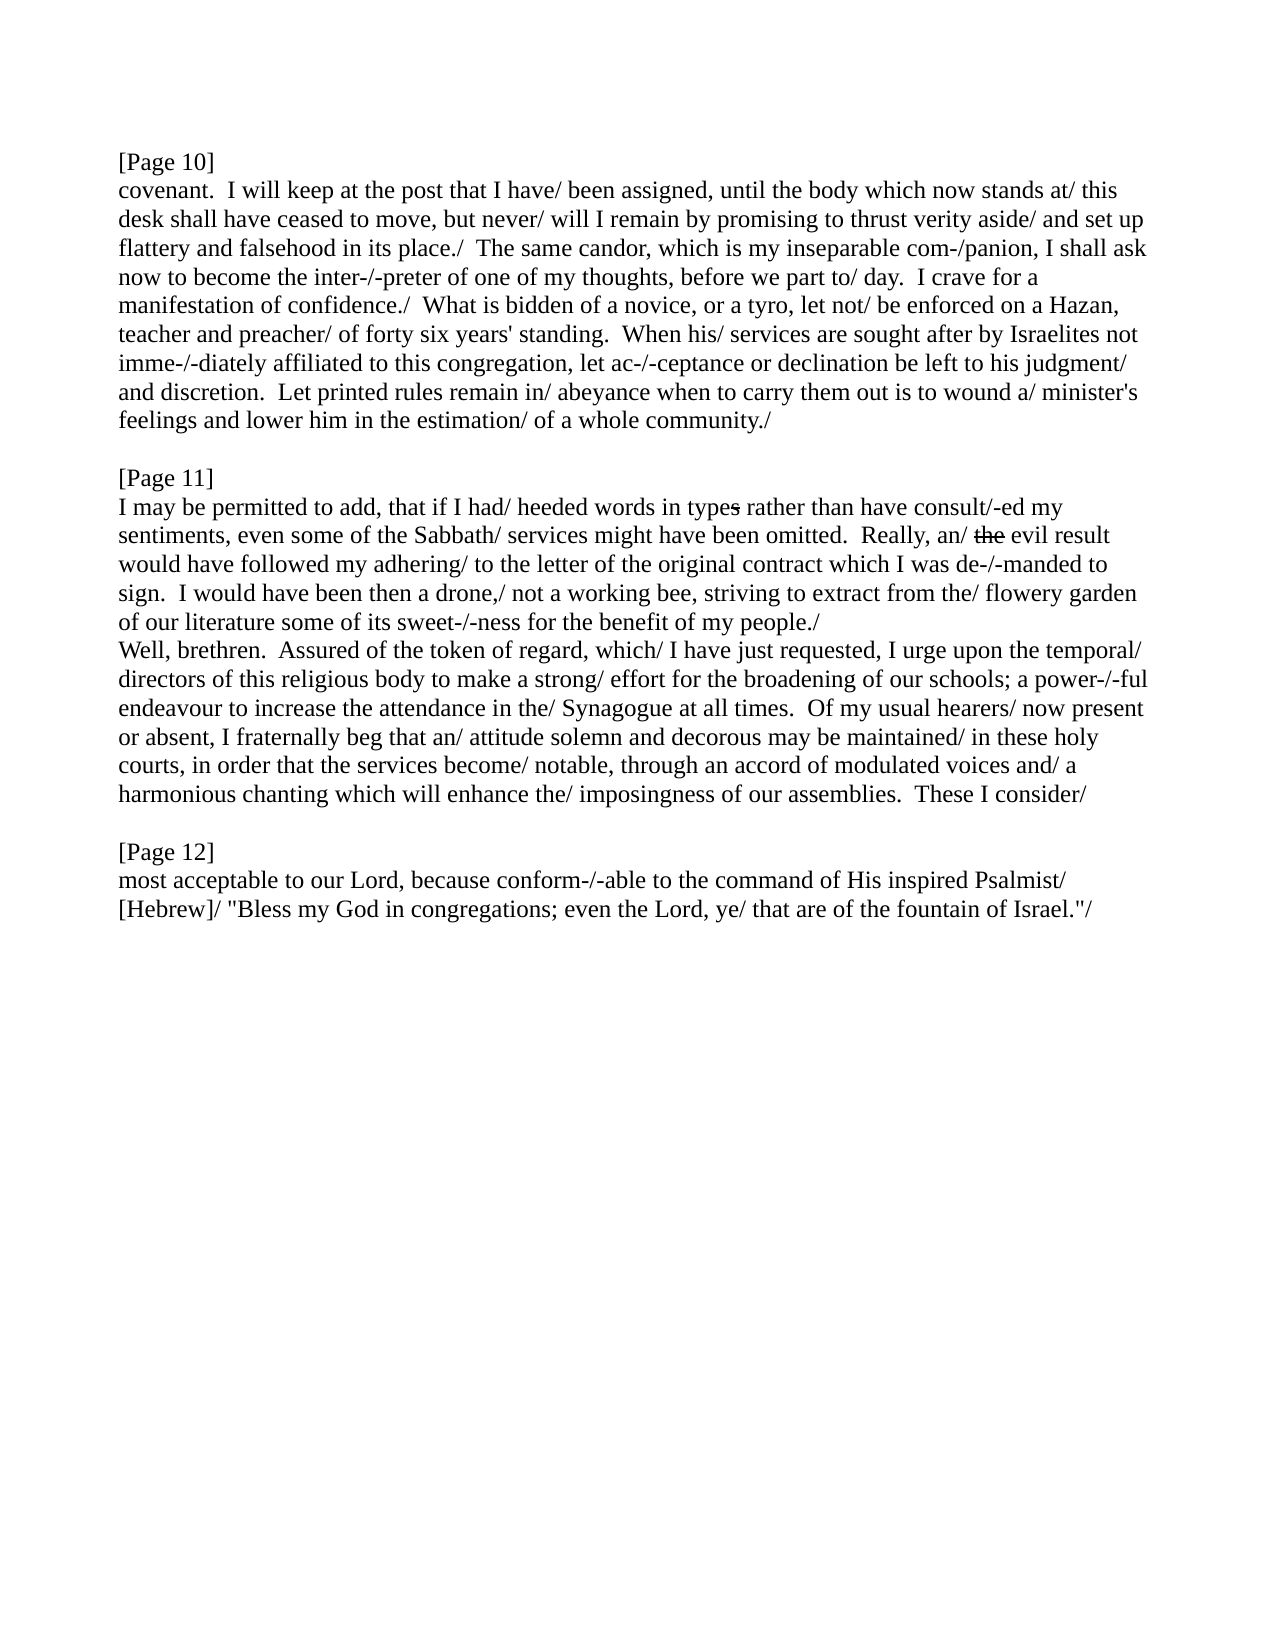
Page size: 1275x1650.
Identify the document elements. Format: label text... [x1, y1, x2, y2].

text covenant. I will keep at the post that I have/ been assigned, until the body which now stands at/ this desk shall have ceased to move, but never/ will I remain by promising to thrust verity aside/ and set up flattery and falsehood in its place./ The same candor, which is my inseparable com-/panion, I shall ask now to become the inter-/-preter of one of my thoughts, before we part to/ day. I crave for a manifestation of confidence./ What is bidden of a novice, or a tyro, let not/ be enforced on a Hazan, teacher and preacher/ of forty six years' standing. When his/ services are sought after by Israelites not imme-/-diately affiliated to this congregation, let ac-/-ceptance or declination be left to his judgment/ and discretion. Let printed rules remain in/ abeyance when to carry them out is to wound a/ minister's feelings and lower him in the estimation/ of a whole community./ [118, 176, 1157, 434]
text most acceptable to our Lord, because conform-/-able to the command of His inspired Psalmist/ [Hebrew]/ "Bless my God in congregations; even the Lord, ye/ that are of the fountain of Israel."/ [118, 866, 1157, 923]
text [Page 10] [118, 147, 1157, 176]
text I may be permitted to add, that if I had/ heeded words in types rather than have consult/-ed my sentiments, even some of the Sabbath/ services might have been omitted. Really, an/ the evil result would have followed my adhering/ to the letter of the original contract which I was de-/-manded to sign. I would have been then a drone,/ not a working bee, striving to extract from the/ flowery garden of our literature some of its sweet-/-ness for the benefit of my people./ Well, brethren. Assured of the token of regard, which/ I have just requested, I urge upon the temporal/ directors of this religious body to make a strong/ effort for the broadening of our schools; a power-/-ful endeavour to increase the attendance in the/ Synagogue at all times. Of my usual hearers/ now present or absent, I fraternally beg that an/ attitude solemn and decorous may be maintained/ in these holy courts, in order that the services become/ notable, through an accord of modulated voices and/ a harmonious chanting which will enhance the/ imposingness of our assemblies. These I consider/ [118, 492, 1157, 808]
text [Page 11] [118, 463, 1157, 492]
text [Page 12] [118, 837, 1157, 866]
